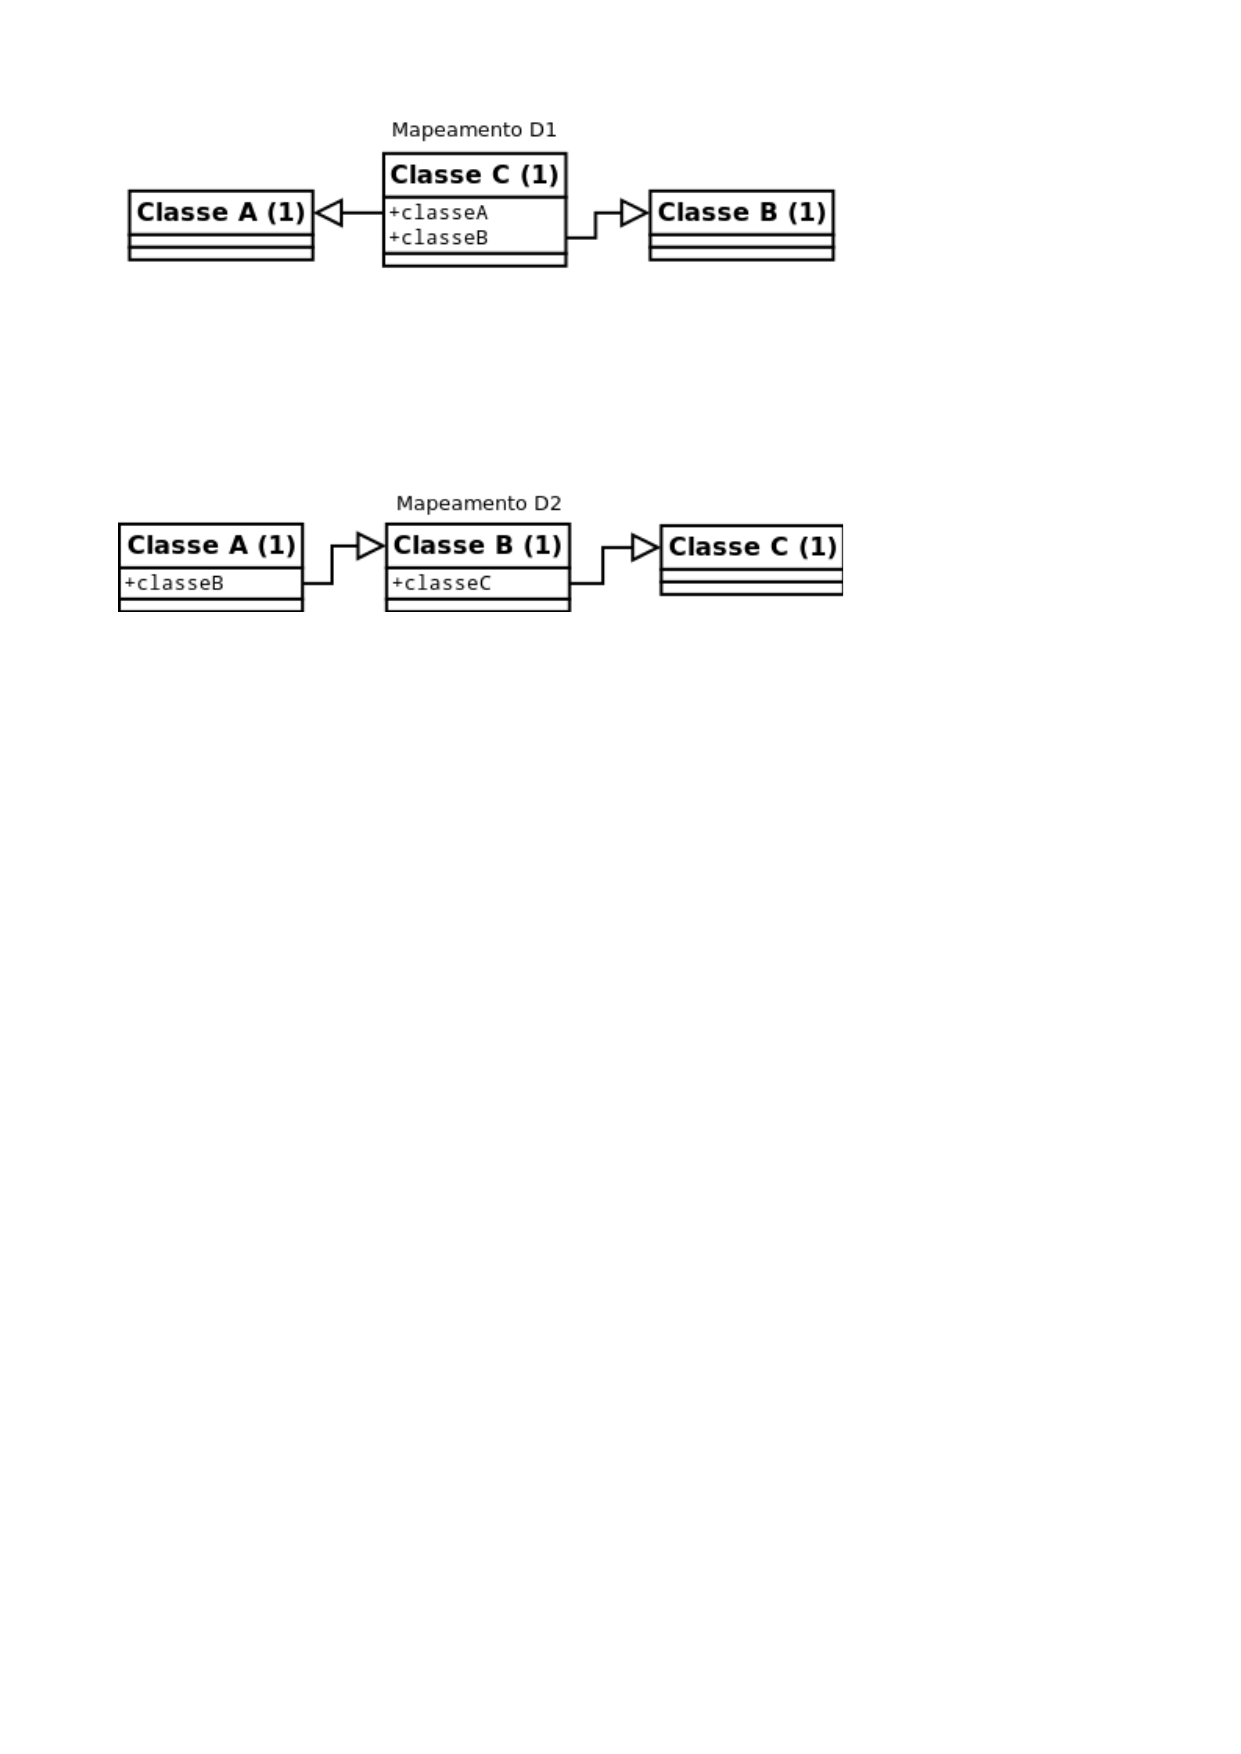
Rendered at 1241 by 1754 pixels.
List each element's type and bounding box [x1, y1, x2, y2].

picture [118, 118, 844, 612]
